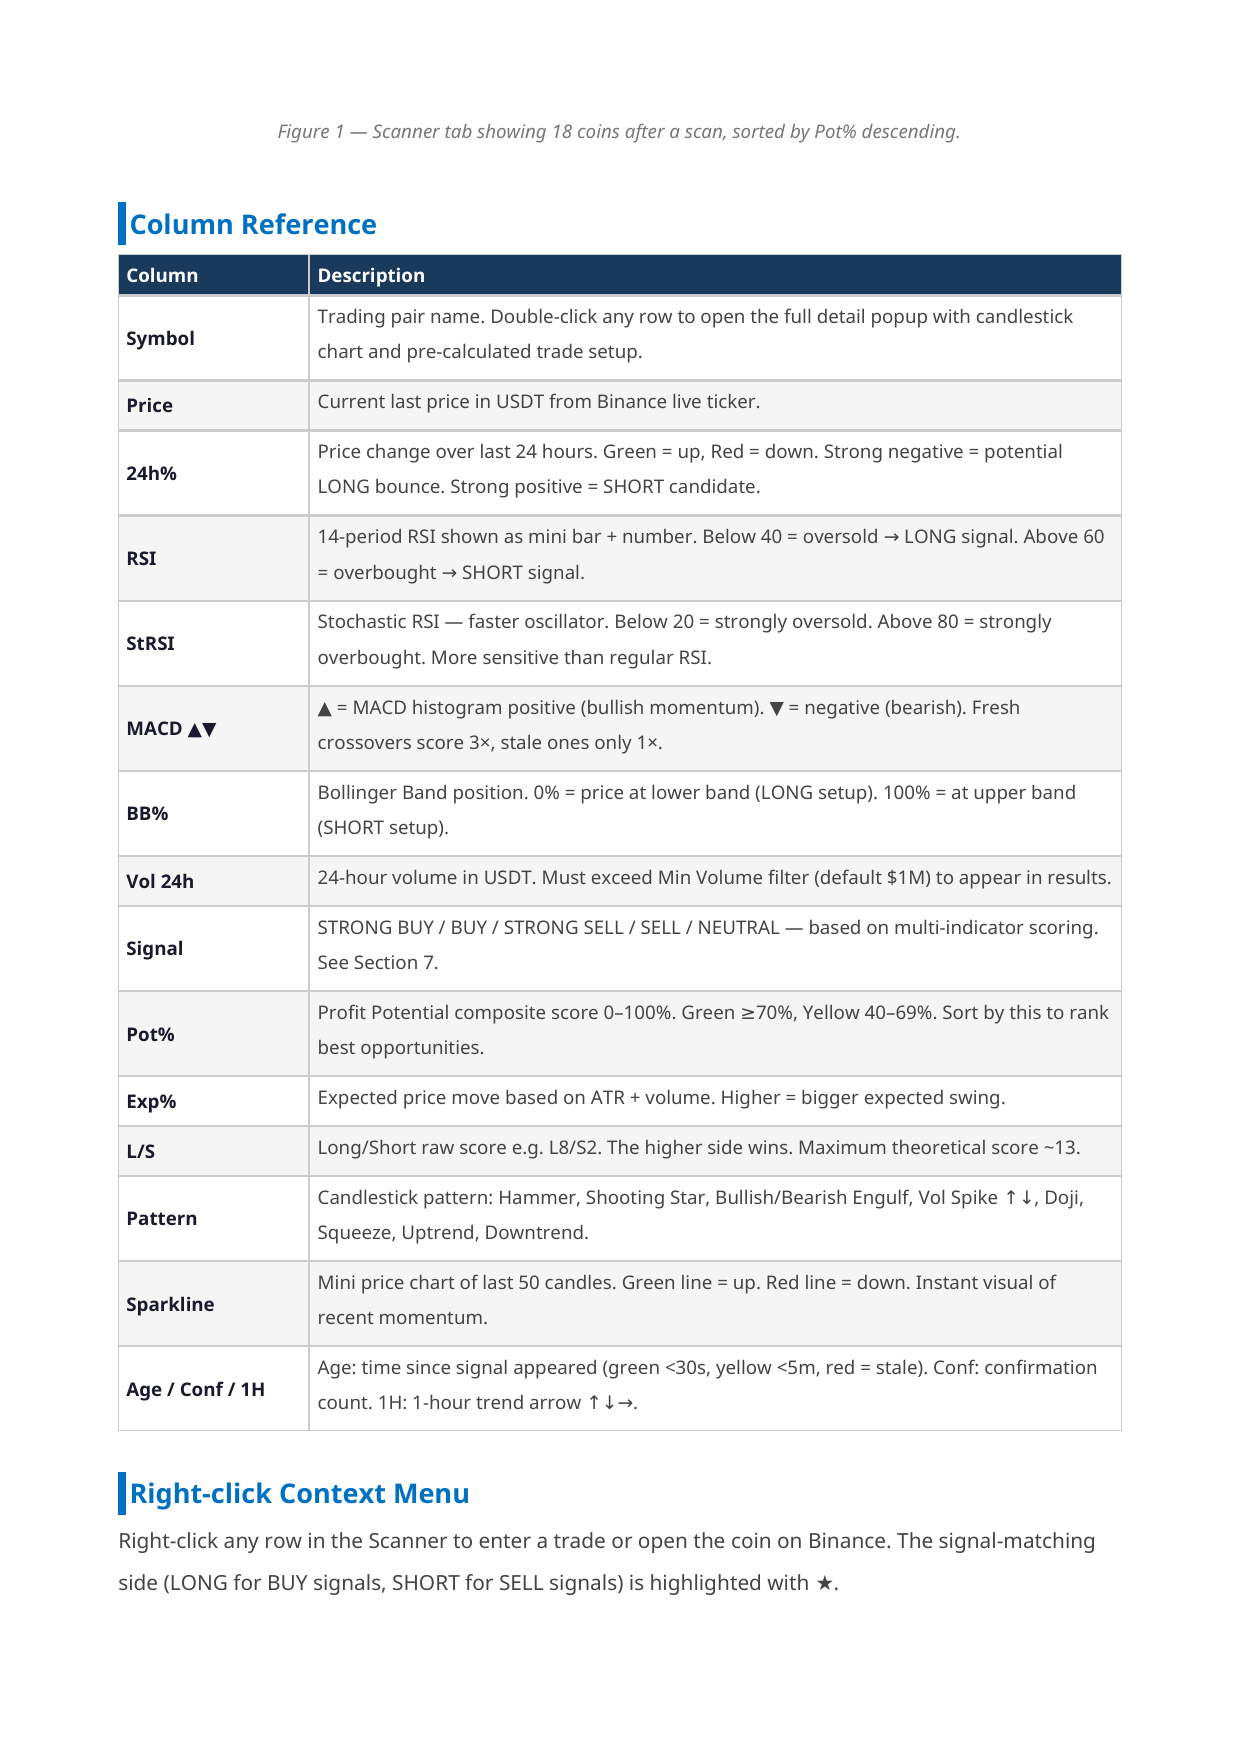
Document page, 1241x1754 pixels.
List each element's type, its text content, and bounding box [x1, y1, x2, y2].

table_cell Profit Potential composite score 0–100%. Green ≥70%, Yellow 40–69%. Sort by this to rank best opportunities. [310, 992, 1121, 1075]
table_cell 24-hour volume in USDT. Must exceed Min Volume filter (default $1M) to appear in results. [310, 857, 1121, 905]
subtitle Right-click Context Menu [126, 1472, 1122, 1515]
table_cell Candlestick pattern: Hammer, Shooting Star, Bullish/Bearish Engulf, Vol Spike ↑↓, Doji, Squeeze, Uptrend, Downtrend. [310, 1177, 1121, 1260]
table_header Column [119, 255, 308, 294]
table_cell 24h% [119, 432, 308, 514]
table_cell Mini price chart of last 50 candles. Green line = up. Red line = down. Instant visual of recent momentum. [310, 1262, 1121, 1345]
subtitle Column Reference [126, 202, 1122, 245]
table_cell StRSI [119, 602, 308, 685]
table_cell Age / Conf / 1H [119, 1347, 308, 1430]
table_cell Bollinger Band position. 0% = price at lower band (LONG setup). 100% = at upper band (SHORT setup). [310, 772, 1121, 855]
table_cell Vol 24h [119, 857, 308, 905]
table_cell Trading pair name. Double-click any row to open the full detail popup with candlestick chart and pre-calculated trade setup. [310, 297, 1121, 379]
table_cell MACD ▲▼ [119, 687, 308, 770]
table_cell ▲ = MACD histogram positive (bullish momentum). ▼ = negative (bearish). Fresh crossovers score 3×, stale ones only 1×. [310, 687, 1121, 770]
text Figure 1 — Scanner tab showing 18 coins after a scan, sorted by Pot% descending. [118, 118, 1122, 144]
text Right-click any row in the Scanner to enter a trade or open the coin on Binance. The signal-matching side (LONG for BUY signals, SHORT for SELL signals) is highlighted with ★. [118, 1527, 1122, 1596]
table_cell BB% [119, 772, 308, 855]
table_cell Sparkline [119, 1262, 308, 1345]
table_header Description [310, 255, 1121, 294]
table_cell Long/Short raw score e.g. L8/S2. The higher side wins. Maximum theoretical score ~13. [310, 1127, 1121, 1175]
table_cell Age: time since signal appeared (green <30s, yellow <5m, red = stale). Conf: confirmation count. 1H: 1-hour trend arrow ↑↓→. [310, 1347, 1121, 1430]
table_cell 14-period RSI shown as mini bar + number. Below 40 = oversold → LONG signal. Above 60 = overbought → SHORT signal. [310, 517, 1121, 600]
table_cell Price change over last 24 hours. Green = up, Red = down. Strong negative = potential LONG bounce. Strong positive = SHORT candidate. [310, 432, 1121, 514]
table_cell Exp% [119, 1077, 308, 1125]
table_cell Current last price in USDT from Binance live ticker. [310, 382, 1121, 429]
table_cell L/S [119, 1127, 308, 1175]
table_cell STRONG BUY / BUY / STRONG SELL / SELL / NEUTRAL — based on multi-indicator scoring. See Section 7. [310, 907, 1121, 990]
table_cell Symbol [119, 297, 308, 379]
table_cell Pattern [119, 1177, 308, 1260]
table_cell Price [119, 382, 308, 429]
table_cell Stochastic RSI — faster oscillator. Below 20 = strongly oversold. Above 80 = strongly overbought. More sensitive than regular RSI. [310, 602, 1121, 685]
table_cell Signal [119, 907, 308, 990]
table_cell Pot% [119, 992, 308, 1075]
table_cell Expected price move based on ATR + volume. Higher = bigger expected swing. [310, 1077, 1121, 1125]
table_cell RSI [119, 517, 308, 600]
